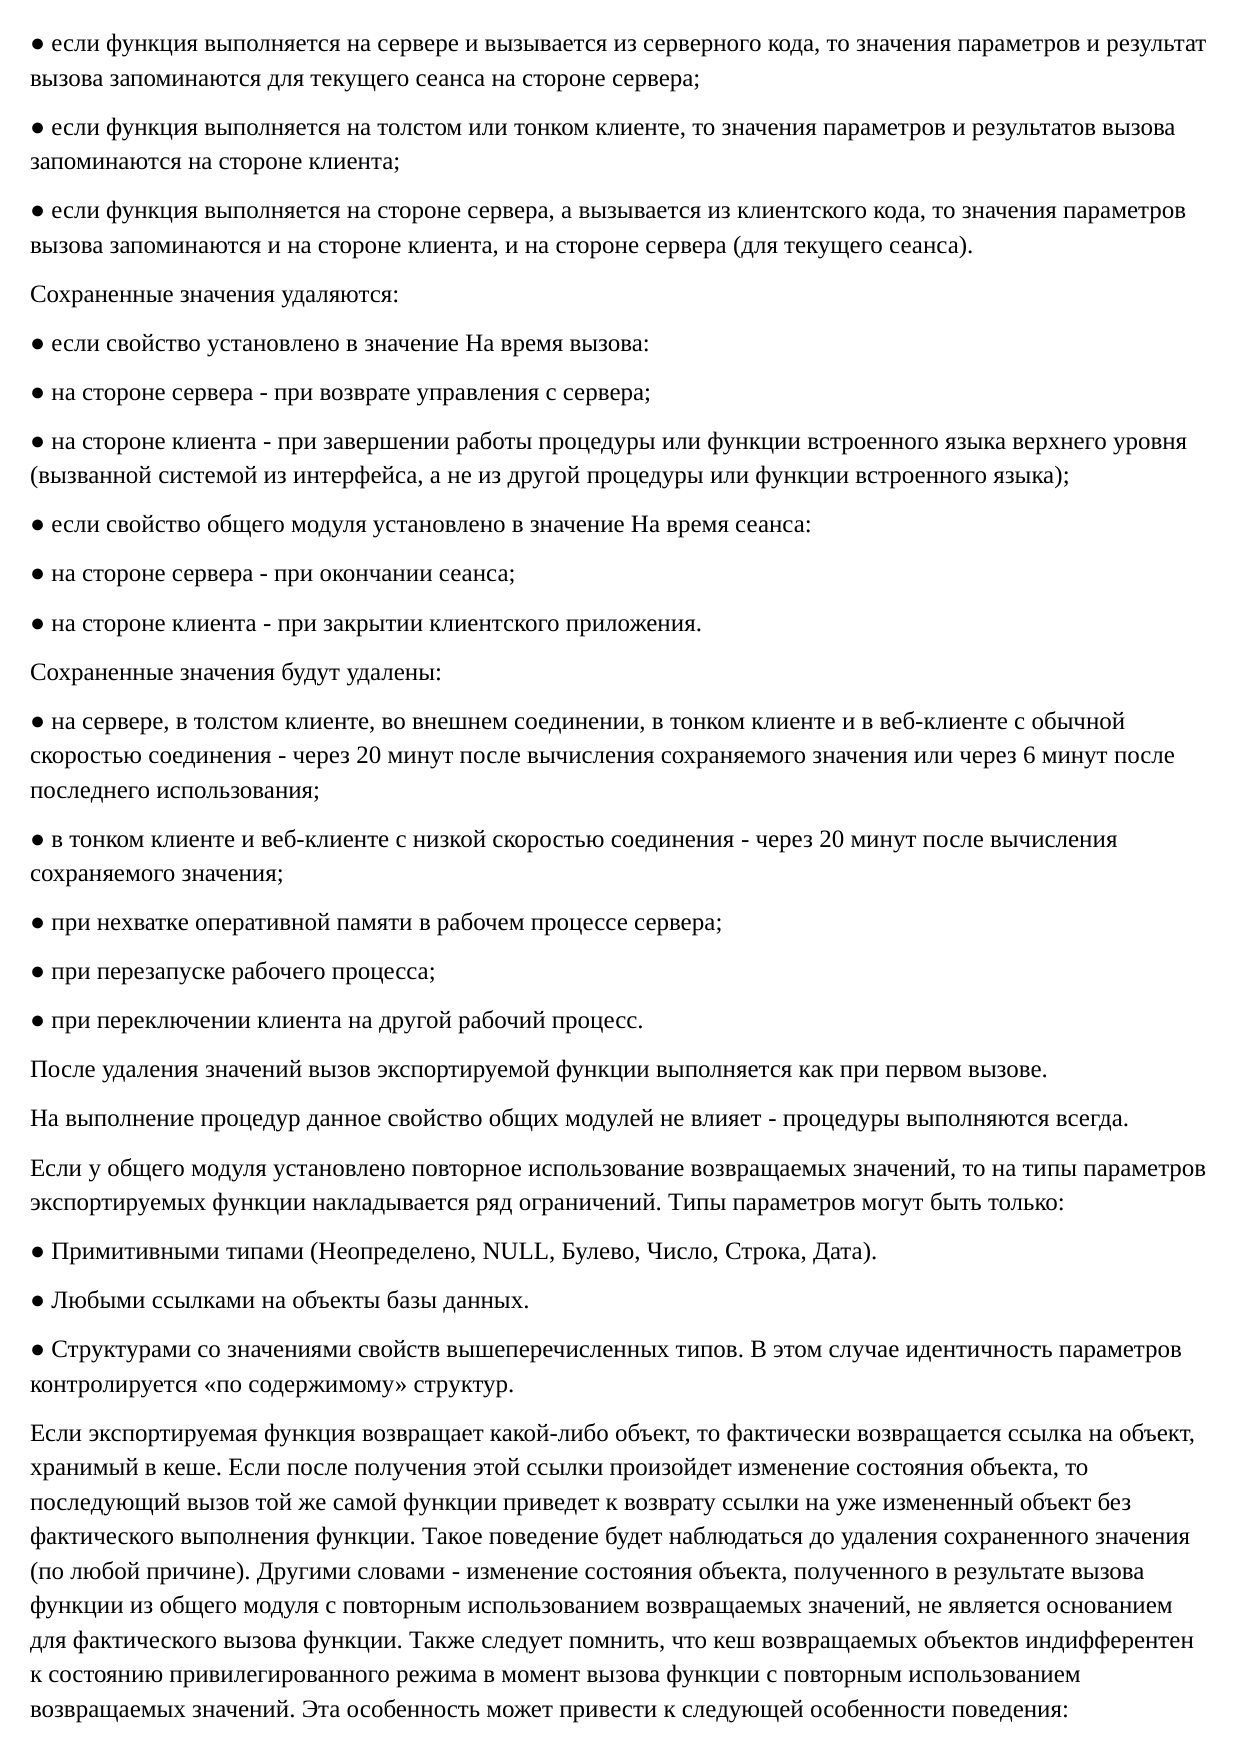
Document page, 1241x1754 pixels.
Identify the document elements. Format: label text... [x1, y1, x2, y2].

text ● если функция выполняется на толстом или тонком клиенте, то значения параметров и результатов вызова запоминаются на стороне клиента; [30, 112, 1211, 175]
text ● на стороне клиента ‑ при завершении работы процедуры или функции встроенного языка верхнего уровня (вызванной системой из интерфейса, а не из другой процедуры или функции встроенного языка); [30, 426, 1211, 489]
text ● в тонком клиенте и веб-клиенте с низкой скоростью соединения ‑ через 20 минут после вычисления сохраняемого значения; [30, 824, 1211, 887]
text ● Любыми ссылками на объекты базы данных. [30, 1285, 1211, 1314]
text ● если функция выполняется на сервере и вызывается из серверного кода, то значения параметров и результат вызова запоминаются для текущего сеанса на стороне сервера; [30, 28, 1211, 91]
text На выполнение процедур данное свойство общих модулей не влияет ‑ процедуры выполняются всегда. [30, 1103, 1211, 1132]
text Если у общего модуля установлено повторное использование возвращаемых значений, то на типы параметров экспортируемых функции накладывается ряд ограничений. Типы параметров могут быть только: [30, 1153, 1211, 1216]
text ● на стороне сервера ‑ при окончании сеанса; [30, 558, 1211, 587]
text ● если свойство общего модуля установлено в значение На время сеанса: [30, 509, 1211, 538]
text ● на стороне клиента ‑ при закрытии клиентского приложения. [30, 608, 1211, 636]
text ● если функция выполняется на стороне сервера, а вызывается из клиентского кода, то значения параметров вызова запоминаются и на стороне клиента, и на стороне сервера (для текущего сеанса). [30, 195, 1211, 258]
text Сохраненные значения будут удалены: [30, 657, 1211, 685]
text Сохраненные значения удаляются: [30, 279, 1211, 307]
text ● при перезапуске рабочего процесса; [30, 956, 1211, 985]
text После удаления значений вызов экспортируемой функции выполняется как при первом вызове. [30, 1054, 1211, 1083]
text ● на сервере, в толстом клиенте, во внешнем соединении, в тонком клиенте и в веб-клиенте с обычной скоростью соединения ‑ через 20 минут после вычисления сохраняемого значения или через 6 минут после последнего использования; [30, 706, 1211, 803]
text ● Структурами со значениями свойств вышеперечисленных типов. В этом случае идентичность параметров контролируется «по содержимому» структур. [30, 1334, 1211, 1397]
text ● на стороне сервера ‑ при возврате управления с сервера; [30, 377, 1211, 406]
text ● если свойство установлено в значение На время вызова: [30, 328, 1211, 357]
text ● при переключении клиента на другой рабочий процесс. [30, 1005, 1211, 1034]
text ● Примитивными типами (Неопределено, NULL, Булево, Число, Строка, Дата). [30, 1236, 1211, 1265]
text ● при нехватке оперативной памяти в рабочем процессе сервера; [30, 907, 1211, 936]
text Если экспортируемая функция возвращает какой-либо объект, то фактически возвращается ссылка на объект, хранимый в кеше. Если после получения этой ссылки произойдет изменение состояния объекта, то последующий вызов той же самой функции приведет к возврату ссылки на уже измененный объект без фактического выполнения функции. Такое поведение будет наблюдаться до удаления сохраненного значения (по любой причине). Другими словами ‑ изменение состояния объекта, полученного в результате вызова функции из общего модуля с повторным использованием возвращаемых значений, не является основанием для фактического вызова функции. Также следует помнить, что кеш возвращаемых объектов индифферентен к состоянию привилегированного режима в момент вызова функции с повторным использованием возвращаемых значений. Эта особенность может привести к следующей особенности поведения: [30, 1418, 1211, 1722]
